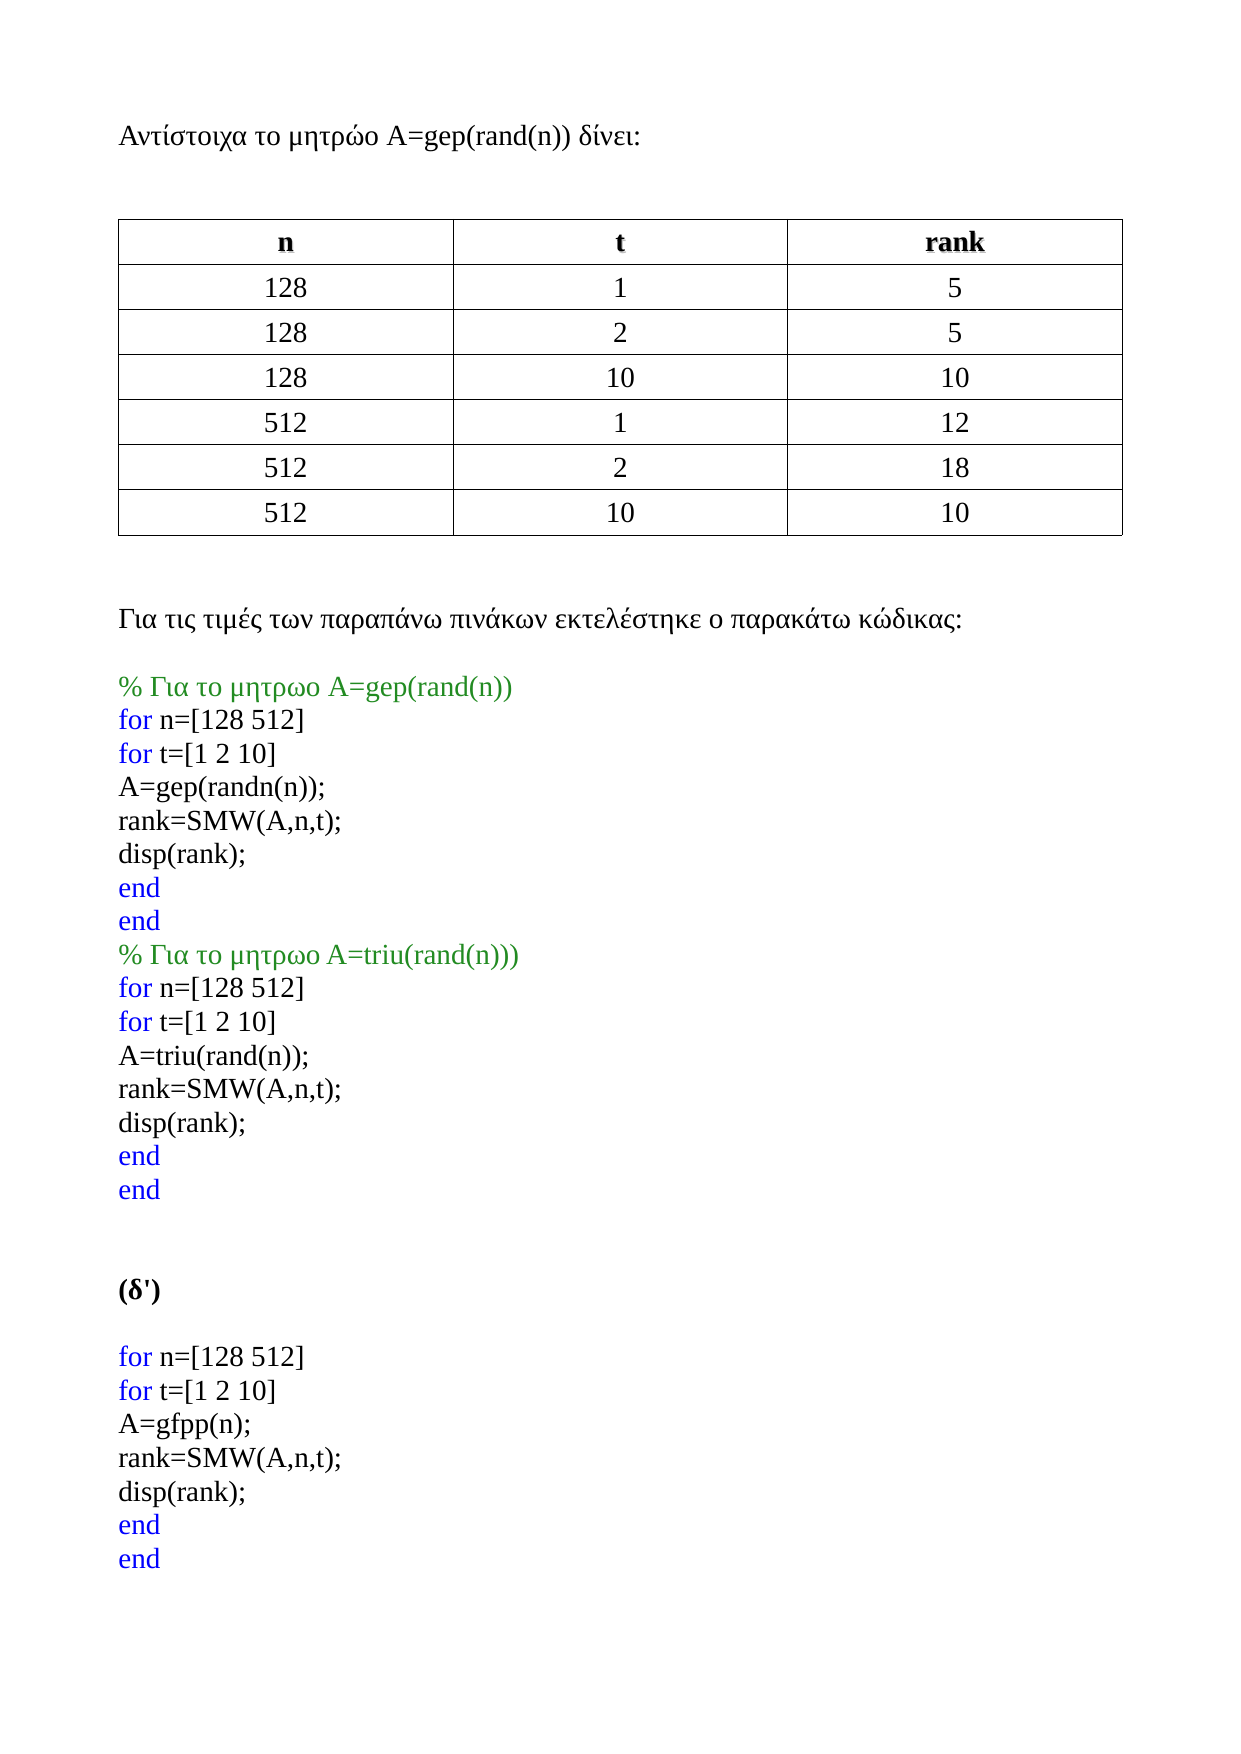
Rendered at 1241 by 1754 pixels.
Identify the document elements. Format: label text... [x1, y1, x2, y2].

table_cell 128 [119, 265, 453, 309]
table_cell 128 [119, 355, 453, 399]
table_cell 12 [788, 400, 1122, 444]
text disp(rank); [118, 1474, 1122, 1507]
text disp(rank); [118, 1105, 1122, 1138]
table_cell 18 [788, 445, 1122, 489]
text disp(rank); [118, 836, 1122, 870]
text end [118, 903, 1122, 937]
text A=gfpp(n); [118, 1407, 1122, 1440]
table_cell 512 [119, 445, 453, 489]
text (δ') [118, 1272, 1122, 1306]
table_header n [119, 220, 453, 264]
text % Για το μητρωο A=gep(rand(n)) [118, 669, 1122, 702]
text for t=[1 2 10] [118, 1004, 1122, 1038]
table_header rank [788, 220, 1122, 264]
table_cell 1 [454, 400, 787, 444]
text for n=[128 512] [118, 971, 1122, 1004]
table_cell 128 [119, 310, 453, 354]
text end [118, 1172, 1122, 1205]
text rank=SMW(A,n,t); [118, 1440, 1122, 1474]
text for t=[1 2 10] [118, 736, 1122, 769]
table_cell 10 [788, 490, 1122, 534]
table_cell 512 [119, 490, 453, 534]
table_cell 512 [119, 400, 453, 444]
table_cell 2 [454, 310, 787, 354]
table_cell 5 [788, 310, 1122, 354]
table_cell 10 [454, 490, 787, 534]
text rank=SMW(A,n,t); [118, 803, 1122, 836]
table_cell 10 [788, 355, 1122, 399]
text A=gep(randn(n)); [118, 769, 1122, 803]
text for n=[128 512] [118, 702, 1122, 736]
table_cell 1 [454, 265, 787, 309]
text A=triu(rand(n)); [118, 1038, 1122, 1071]
text Για τις τιμές των παραπάνω πινάκων εκτελέστηκε ο παρακάτω κώδικας: [118, 602, 1122, 669]
text end [118, 1541, 1122, 1574]
text Αντίστοιχα το μητρώο A=gep(rand(n)) δίνει: [118, 118, 1122, 152]
text rank=SMW(A,n,t); [118, 1071, 1122, 1105]
text end [118, 1507, 1122, 1541]
table_cell 2 [454, 445, 787, 489]
text for t=[1 2 10] [118, 1373, 1122, 1407]
text % Για το μητρωο Α=triu(rand(n))) [118, 937, 1122, 971]
text for n=[128 512] [118, 1339, 1122, 1373]
text end [118, 1138, 1122, 1172]
text end [118, 870, 1122, 903]
table_cell 10 [454, 355, 787, 399]
table_header t [454, 220, 787, 264]
table_cell 5 [788, 265, 1122, 309]
